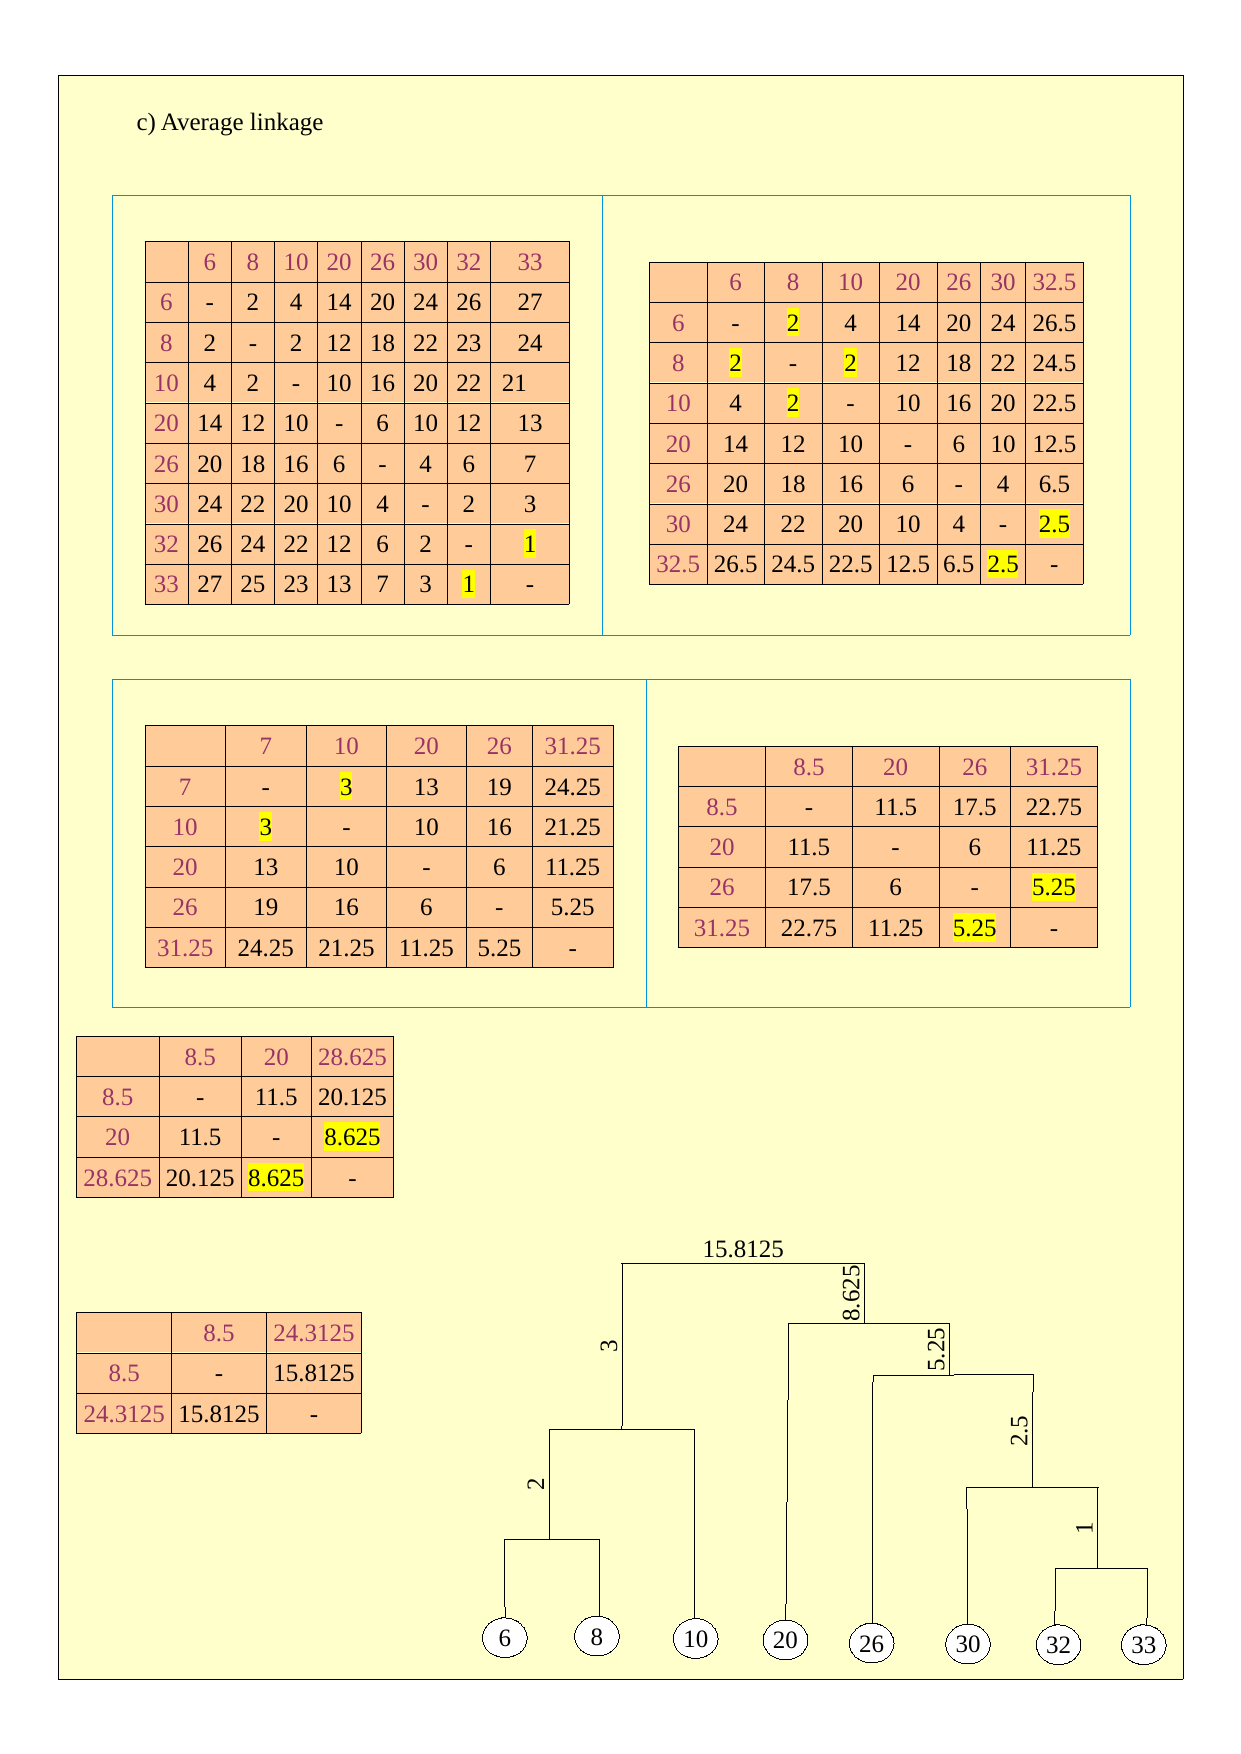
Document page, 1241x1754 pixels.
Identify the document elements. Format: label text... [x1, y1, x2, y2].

table_cell - [226, 767, 306, 806]
table_cell 10 [146, 363, 188, 402]
table_cell 2 [823, 343, 879, 382]
table_cell 4 [708, 384, 764, 423]
table_cell 4 [362, 484, 404, 523]
table_cell 22 [981, 343, 1025, 382]
table_cell 6 [362, 525, 404, 564]
table_cell - [533, 928, 613, 967]
table_cell 11.5 [853, 787, 939, 826]
table_cell 26.5 [708, 545, 764, 584]
table_cell 22.75 [1011, 787, 1097, 826]
table_header [113, 196, 602, 635]
table_cell 20.125 [160, 1158, 241, 1197]
table_cell 6.5 [1026, 464, 1083, 503]
table_cell 24 [981, 303, 1025, 342]
table_cell 20 [275, 484, 317, 523]
table_cell 21.25 [533, 807, 613, 846]
table_header [650, 263, 707, 302]
table_cell - [275, 363, 317, 402]
table_cell 10 [981, 424, 1025, 463]
table_cell 26 [189, 525, 231, 564]
table_header 26 [467, 726, 532, 766]
table_cell - [448, 525, 490, 564]
table_cell 20 [146, 847, 225, 887]
table_cell - [880, 424, 937, 463]
table_cell 21.25 [307, 928, 386, 967]
table_cell 27 [189, 565, 231, 604]
table_header 8 [765, 263, 822, 302]
table_cell 26 [448, 283, 490, 322]
table_cell 18 [765, 464, 822, 503]
table_cell 7 [491, 444, 569, 483]
table_cell 11.25 [533, 847, 613, 887]
table_cell 1 [448, 565, 490, 604]
table_header [603, 196, 1130, 635]
table_cell 8.625 [242, 1158, 311, 1197]
table_cell 3 [226, 807, 306, 846]
table_cell 6 [387, 888, 466, 927]
table_cell 20 [823, 505, 879, 544]
table_cell 2 [448, 484, 490, 523]
table_cell 20 [362, 283, 404, 322]
table_cell 6.5 [938, 545, 980, 584]
table_cell 20 [77, 1117, 159, 1157]
table_cell 13 [318, 565, 361, 604]
table_cell 6 [467, 847, 532, 887]
table_header 6 [708, 263, 764, 302]
table_cell - [1026, 545, 1083, 584]
table_cell 24 [405, 283, 447, 322]
table_cell 11.5 [242, 1077, 311, 1116]
table_header 20 [853, 747, 939, 786]
table_header 20 [242, 1037, 311, 1076]
table_cell 22.5 [823, 545, 879, 584]
table_cell 16 [275, 444, 317, 483]
table_cell 2 [765, 384, 822, 423]
table_cell 7 [146, 767, 225, 806]
table_cell 31.25 [679, 908, 765, 947]
table_cell 11.5 [766, 827, 852, 867]
table_cell 26.5 [1026, 303, 1083, 342]
table_header [146, 242, 188, 282]
table_cell 6 [448, 444, 490, 483]
table_cell 11.5 [160, 1117, 241, 1157]
table_header 31.25 [1011, 747, 1097, 786]
table_cell 11.25 [1011, 827, 1097, 867]
table_header [146, 726, 225, 766]
table_cell 16 [362, 363, 404, 402]
table_cell 2 [765, 303, 822, 342]
table_header [77, 1313, 171, 1352]
table_header 20 [318, 242, 361, 282]
table_cell 13 [226, 847, 306, 887]
table_cell 31.25 [146, 928, 225, 967]
table_cell - [1011, 908, 1097, 947]
table_header 26 [940, 747, 1010, 786]
table_header 10 [823, 263, 879, 302]
table_cell 20 [146, 404, 188, 443]
table_cell - [940, 868, 1010, 907]
table_cell 6 [146, 283, 188, 322]
table_cell 22 [765, 505, 822, 544]
table_cell 32.5 [650, 545, 707, 584]
table_cell - [267, 1394, 361, 1433]
table_header 20 [387, 726, 466, 766]
table_cell - [981, 505, 1025, 544]
table_cell 4 [275, 283, 317, 322]
table_cell 20 [981, 384, 1025, 423]
table_cell 15.8125 [267, 1354, 361, 1393]
table_cell 10 [880, 384, 937, 423]
table_header 6 [189, 242, 231, 282]
table_cell 30 [650, 505, 707, 544]
table_header 10 [275, 242, 317, 282]
table_cell - [189, 283, 231, 322]
table_cell 32 [146, 525, 188, 564]
table_cell 15.8125 [172, 1394, 266, 1433]
table_cell 10 [823, 424, 879, 463]
table_cell 13 [387, 767, 466, 806]
table_cell - [242, 1117, 311, 1157]
table_header 8.5 [766, 747, 852, 786]
table_cell 7 [362, 565, 404, 604]
table_header 8.5 [160, 1037, 241, 1076]
table_cell - [387, 847, 466, 887]
table_cell - [853, 827, 939, 867]
table_cell 23 [275, 565, 317, 604]
table_cell 24.5 [765, 545, 822, 584]
table_cell 20 [679, 827, 765, 867]
table_cell 22 [405, 323, 447, 362]
table_cell 10 [318, 484, 361, 523]
table_cell 2.5 [1026, 505, 1083, 544]
table_header 10 [307, 726, 386, 766]
table_header 7 [226, 726, 306, 766]
table_cell 10 [146, 807, 225, 846]
table_cell 10 [387, 807, 466, 846]
table_cell 6 [318, 444, 361, 483]
table_cell 14 [880, 303, 937, 342]
table_cell 20 [650, 424, 707, 463]
table_cell 24 [708, 505, 764, 544]
table_cell 4 [405, 444, 447, 483]
table_cell 4 [981, 464, 1025, 503]
table_cell - [318, 404, 361, 443]
table_cell 10 [405, 404, 447, 443]
table_cell 4 [189, 363, 231, 402]
table_cell 8.5 [679, 787, 765, 826]
table_cell - [312, 1158, 393, 1197]
table_cell 8 [146, 323, 188, 362]
table_cell 20.125 [312, 1077, 393, 1116]
table_header 31.25 [533, 726, 613, 766]
table_cell - [232, 323, 274, 362]
table_header [113, 680, 646, 1007]
table_cell 3 [491, 484, 569, 523]
table_cell 12 [232, 404, 274, 443]
table_cell - [938, 464, 980, 503]
list c) Average linkage [99, 107, 1180, 136]
table_cell 24.25 [226, 928, 306, 967]
table_cell 12 [448, 404, 490, 443]
table_cell 10 [318, 363, 361, 402]
table_cell 20 [938, 303, 980, 342]
table_cell 6 [938, 424, 980, 463]
table_cell 21 [491, 363, 569, 402]
table_cell 14 [318, 283, 361, 322]
table_cell 17.5 [940, 787, 1010, 826]
table_cell 5.25 [940, 908, 1010, 947]
table_cell 10 [275, 404, 317, 443]
table_cell 2 [708, 343, 764, 382]
table_cell 6 [362, 404, 404, 443]
table_cell - [362, 444, 404, 483]
table_cell 22.75 [766, 908, 852, 947]
table_cell 24 [189, 484, 231, 523]
table_cell 20 [189, 444, 231, 483]
table_cell 22 [232, 484, 274, 523]
table_cell - [823, 384, 879, 423]
table_cell 19 [467, 767, 532, 806]
table_cell 16 [307, 888, 386, 927]
table_header 32.5 [1026, 263, 1083, 302]
table_cell 2 [405, 525, 447, 564]
table_cell 3 [307, 767, 386, 806]
table_cell 2 [232, 283, 274, 322]
table_header 26 [938, 263, 980, 302]
table_header 8.5 [172, 1313, 266, 1352]
table_cell 5.25 [533, 888, 613, 927]
table_cell - [467, 888, 532, 927]
table_cell 10 [650, 384, 707, 423]
table_cell - [491, 565, 569, 604]
table_header 8 [232, 242, 274, 282]
table_cell 24.25 [533, 767, 613, 806]
table_cell 26 [146, 444, 188, 483]
table_cell 26 [650, 464, 707, 503]
table_cell 22 [275, 525, 317, 564]
table_cell 12 [318, 525, 361, 564]
table_header 30 [405, 242, 447, 282]
table_cell 5.25 [1011, 868, 1097, 907]
table_cell 22 [448, 363, 490, 402]
table_cell 26 [679, 868, 765, 907]
table_header 26 [362, 242, 404, 282]
table_cell 12.5 [1026, 424, 1083, 463]
table_cell - [766, 787, 852, 826]
table_cell 27 [491, 283, 569, 322]
table_header [679, 747, 765, 786]
table_cell 2.5 [981, 545, 1025, 584]
table_cell 6 [880, 464, 937, 503]
table_cell 26 [146, 888, 225, 927]
table_cell 25 [232, 565, 274, 604]
table_cell 33 [146, 565, 188, 604]
table_cell 11.25 [387, 928, 466, 967]
table_cell 18 [362, 323, 404, 362]
table_cell 17.5 [766, 868, 852, 907]
table_cell 20 [405, 363, 447, 402]
table_header 24.3125 [267, 1313, 361, 1352]
table_cell 4 [823, 303, 879, 342]
table_cell 18 [938, 343, 980, 382]
table_header 28.625 [312, 1037, 393, 1076]
table_cell 18 [232, 444, 274, 483]
table_cell 16 [938, 384, 980, 423]
table_cell 12 [765, 424, 822, 463]
table_cell 24 [491, 323, 569, 362]
table_cell 4 [938, 505, 980, 544]
table_header [647, 680, 1130, 1007]
table_cell 13 [491, 404, 569, 443]
table_cell 19 [226, 888, 306, 927]
table_cell 8.5 [77, 1354, 171, 1393]
table_cell 14 [189, 404, 231, 443]
table_cell 20 [708, 464, 764, 503]
table_cell - [405, 484, 447, 523]
table_cell 12 [318, 323, 361, 362]
table_cell - [307, 807, 386, 846]
table_cell - [172, 1354, 266, 1393]
table_cell 8.625 [312, 1117, 393, 1157]
table_header 33 [491, 242, 569, 282]
table_cell 10 [880, 505, 937, 544]
table_cell 6 [650, 303, 707, 342]
table_cell 12.5 [880, 545, 937, 584]
table_cell 11.25 [853, 908, 939, 947]
table_cell 8 [650, 343, 707, 382]
table_cell 10 [307, 847, 386, 887]
table_cell - [708, 303, 764, 342]
table_cell 6 [940, 827, 1010, 867]
table_cell - [765, 343, 822, 382]
table_header 32 [448, 242, 490, 282]
table_cell - [160, 1077, 241, 1116]
table_header 20 [880, 263, 937, 302]
table_cell 30 [146, 484, 188, 523]
table_cell 23 [448, 323, 490, 362]
table_cell 24.5 [1026, 343, 1083, 382]
table_cell 16 [467, 807, 532, 846]
table_header 30 [981, 263, 1025, 302]
table_header [77, 1037, 159, 1076]
table_cell 5.25 [467, 928, 532, 967]
table_cell 1 [491, 525, 569, 564]
table_cell 8.5 [77, 1077, 159, 1116]
table_cell 6 [853, 868, 939, 907]
table_cell 12 [880, 343, 937, 382]
table_cell 2 [232, 363, 274, 402]
table_cell 14 [708, 424, 764, 463]
table_cell 24.3125 [77, 1394, 171, 1433]
table_cell 3 [405, 565, 447, 604]
table_cell 22.5 [1026, 384, 1083, 423]
table_cell 2 [189, 323, 231, 362]
table_cell 16 [823, 464, 879, 503]
table_cell 24 [232, 525, 274, 564]
table_cell 2 [275, 323, 317, 362]
table_cell 28.625 [77, 1158, 159, 1197]
